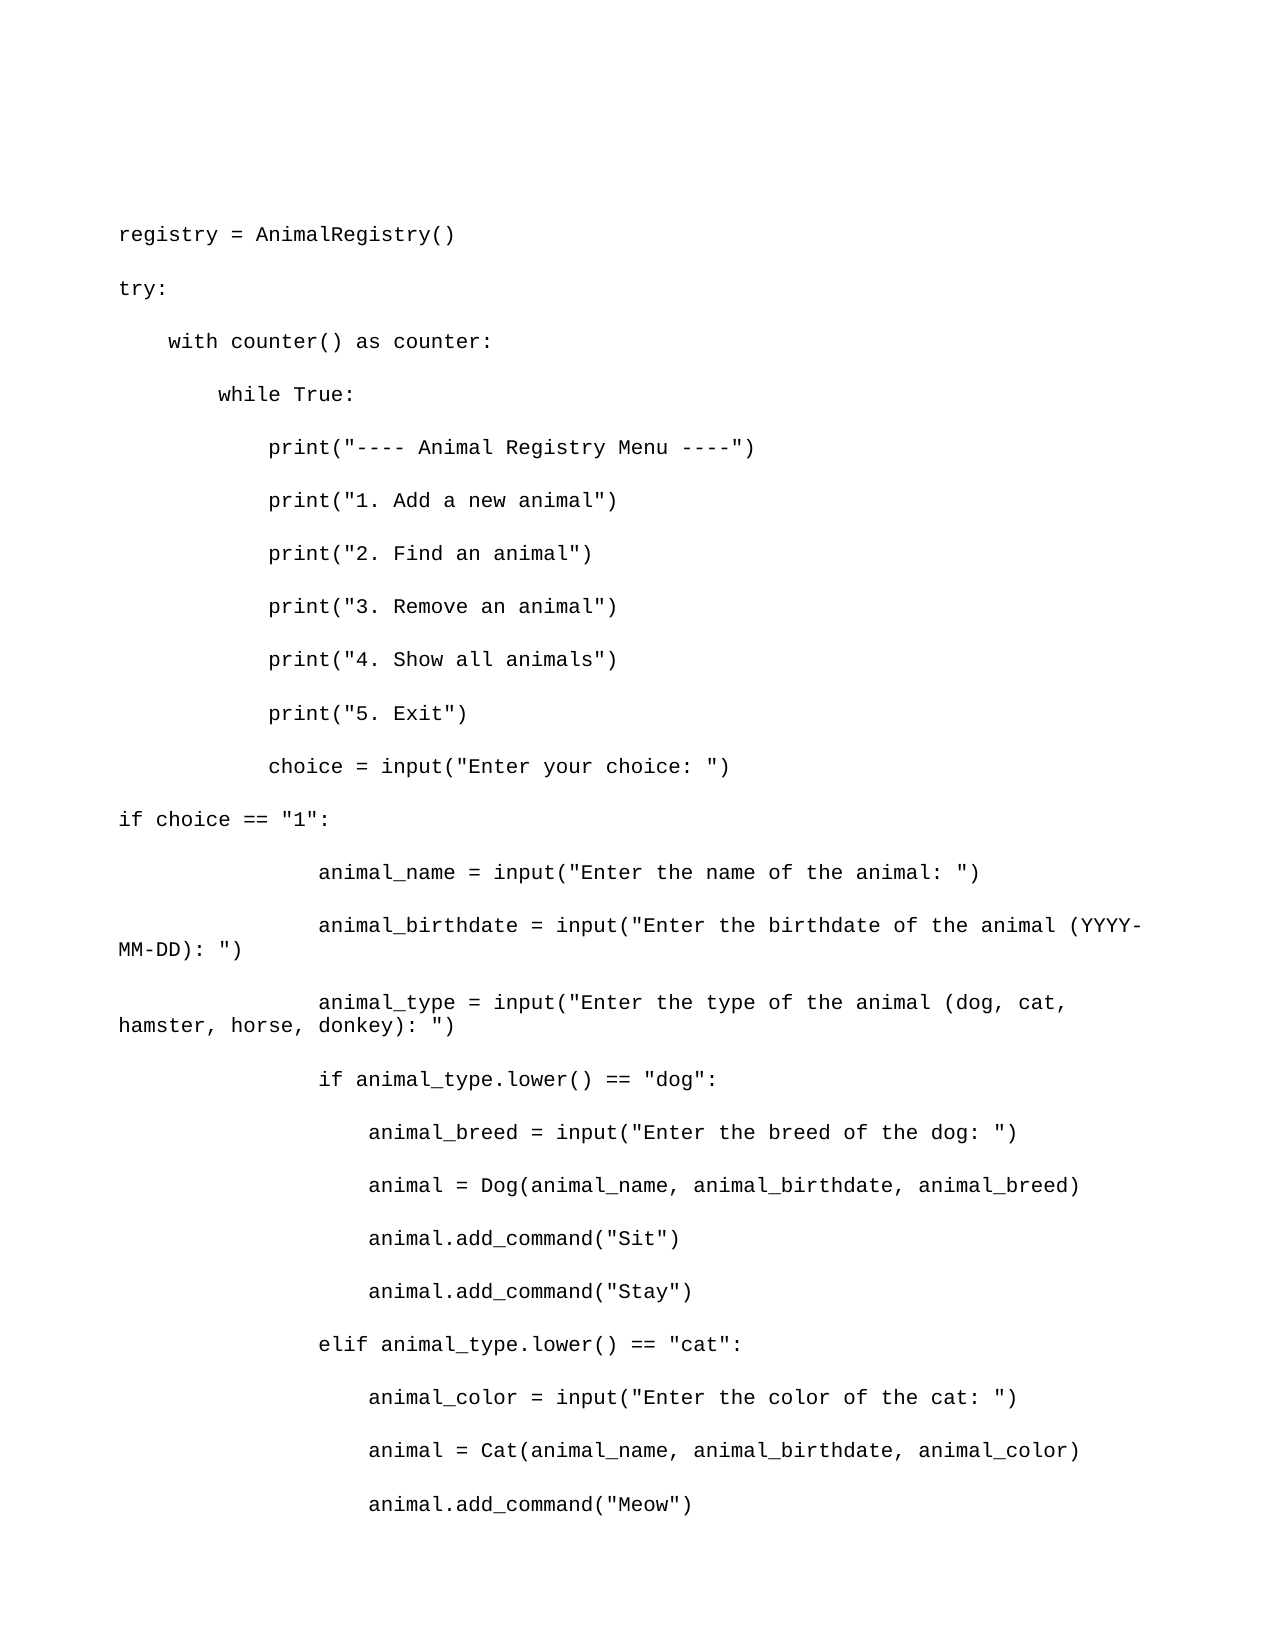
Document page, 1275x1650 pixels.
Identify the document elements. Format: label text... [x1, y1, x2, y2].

text with counter() as counter: [118, 331, 1157, 354]
text animal_breed = input("Enter the breed of the dog: ") [118, 1122, 1157, 1145]
text print("---- Animal Registry Menu ----") [118, 437, 1157, 461]
text animal_birthdate = input("Enter the birthdate of the animal (YYYY-MM-DD): ") [118, 915, 1157, 962]
text animal_color = input("Enter the color of the cat: ") [118, 1387, 1157, 1411]
text elif animal_type.lower() == "cat": [118, 1334, 1157, 1358]
text animal.add_command("Meow") [118, 1493, 1157, 1517]
text choice = input("Enter your choice: ") [118, 756, 1157, 779]
text try: [118, 277, 1157, 301]
text animal.add_command("Sit") [118, 1228, 1157, 1252]
text print("3. Remove an animal") [118, 596, 1157, 620]
text while True: [118, 384, 1157, 407]
text animal = Cat(animal_name, animal_birthdate, animal_color) [118, 1440, 1157, 1464]
text if animal_type.lower() == "dog": [118, 1068, 1157, 1092]
text print("1. Add a new animal") [118, 490, 1157, 514]
text animal.add_command("Stay") [118, 1281, 1157, 1305]
text animal_type = input("Enter the type of the animal (dog, cat, hamster, horse, donkey): ") [118, 992, 1157, 1039]
text registry = AnimalRegistry() [118, 224, 1157, 248]
text if choice == "1": [118, 809, 1157, 832]
text animal_name = input("Enter the name of the animal: ") [118, 862, 1157, 886]
text print("2. Find an animal") [118, 543, 1157, 567]
text print("5. Exit") [118, 702, 1157, 726]
text animal = Dog(animal_name, animal_birthdate, animal_breed) [118, 1175, 1157, 1198]
text print("4. Show all animals") [118, 649, 1157, 673]
